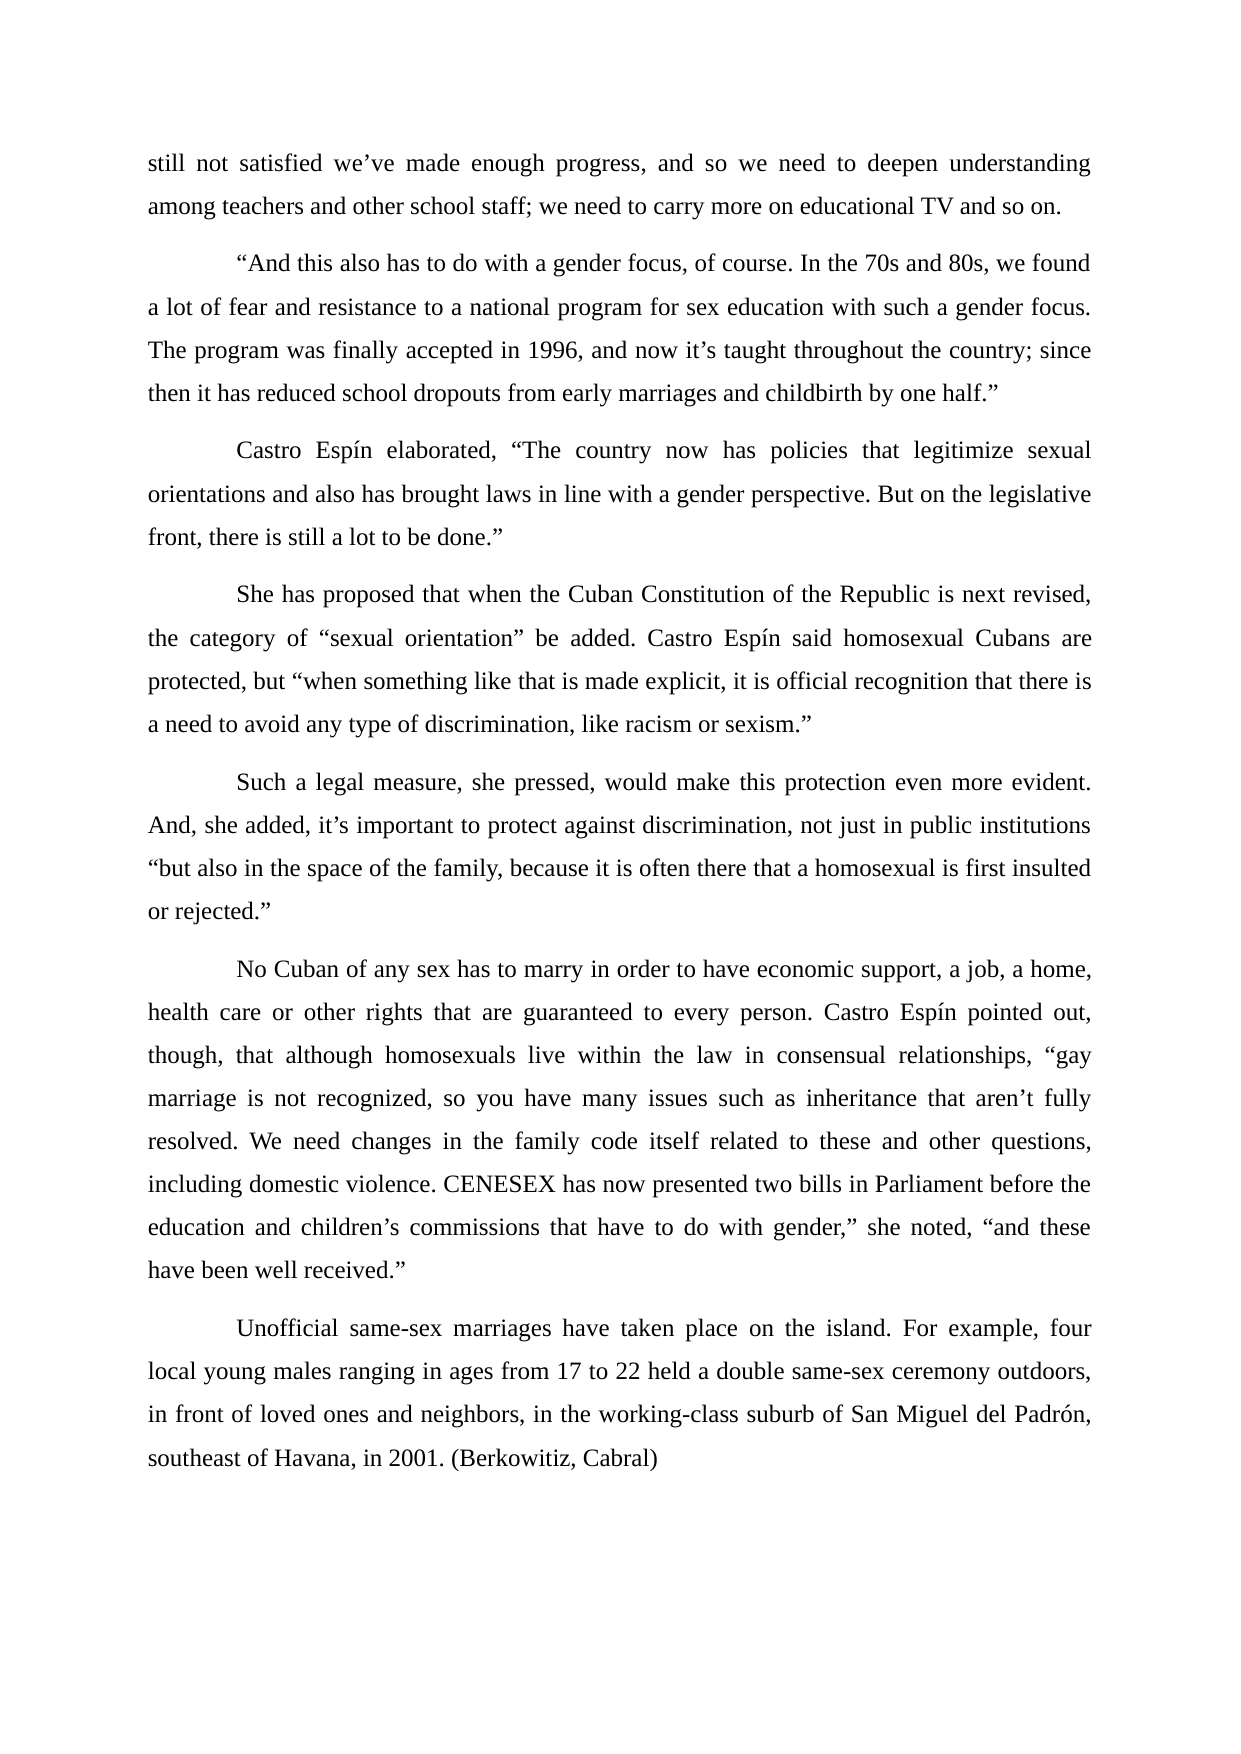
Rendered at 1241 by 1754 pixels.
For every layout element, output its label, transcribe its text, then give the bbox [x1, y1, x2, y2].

text Unofficial same-sex marriages have taken place on the island. For example, four local young males ranging in ages from 17 to 22 held a double same-sex ceremony outdoors, in front of loved ones and neighbors, in the working-class suburb of San Miguel del Padrón, southeast of Havana, in 2001. (Berkowitiz, Cabral) [148, 1313, 1093, 1471]
text She has proposed that when the Cuban Constitution of the Republic is next revised, the category of “sexual orientation” be added. Castro Espín said homosexual Cubans are protected, but “when something like that is made explicit, it is official recognition that there is a need to avoid any type of discrimination, like racism or sexism.” [148, 579, 1093, 738]
text “And this also has to do with a gender focus, of course. In the 70s and 80s, we found a lot of fear and resistance to a national program for sex education with such a gender focus. The program was finally accepted in 1996, and now it’s taught throughout the country; since then it has reduced school dropouts from early marriages and childbirth by one half.” [148, 248, 1093, 407]
text still not satisfied we’ve made enough progress, and so we need to deepen understanding among teachers and other school staff; we need to carry more on educational TV and so on. [148, 148, 1093, 219]
text Castro Espín elaborated, “The country now has policies that legitimize sexual orientations and also has brought laws in line with a gender perspective. But on the legislative front, there is still a lot to be done.” [148, 436, 1093, 551]
text Such a legal measure, she pressed, would make this protection even more evident. And, she added, it’s important to protect against discrimination, not just in public institutions “but also in the space of the family, because it is often there that a homosexual is first insulted or rejected.” [148, 767, 1093, 925]
text No Cuban of any sex has to marry in order to have economic support, a job, a home, health care or other rights that are guaranteed to every person. Castro Espín pointed out, though, that although homosexuals live within the law in consensual relationships, “gay marriage is not recognized, so you have many issues such as inheritance that aren’t fully resolved. We need changes in the family code itself related to these and other questions, including domestic violence. CENESEX has now presented two bills in Parliament before the education and children’s commissions that have to do with gender,” she noted, “and these have been well received.” [148, 954, 1093, 1284]
